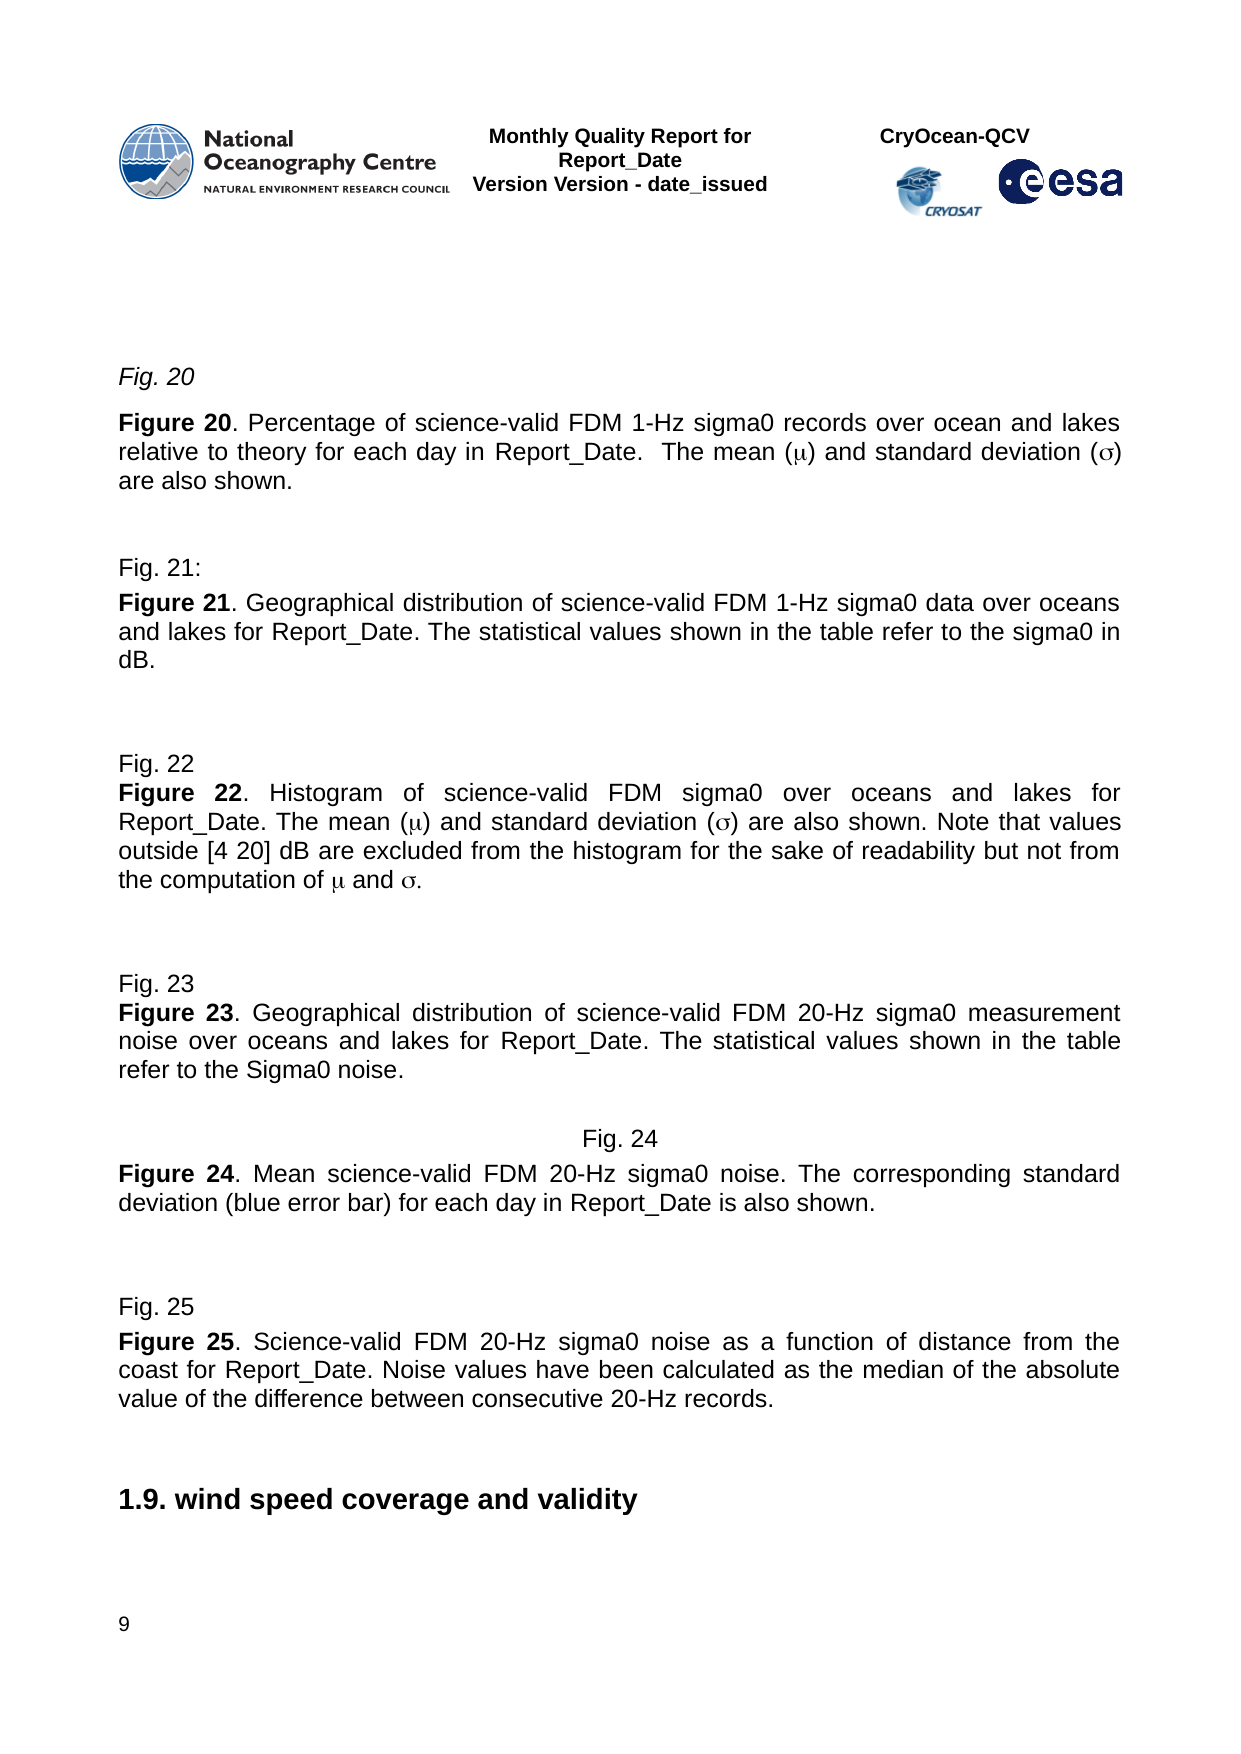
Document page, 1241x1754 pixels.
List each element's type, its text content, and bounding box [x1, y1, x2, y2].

text Fig. 24 [118, 1124, 1122, 1153]
text Figure 21. Geographical distribution of science-valid FDM 1-Hz sigma0 data over oceans and lakes for Report_Date. The statistical values shown in the table refer to the sigma0 in dB. [118, 588, 1122, 674]
text Figure 22. Histogram of science-valid FDM sigma0 over oceans and lakes for Report_Date. The mean (μ) and standard deviation (σ) are also shown. Note that values outside [4 20] dB are excluded from the histogram for the sake of readability but not from the computation of μ and σ. [118, 778, 1122, 893]
text Figure 23. Geographical distribution of science-valid FDM 20-Hz sigma0 measurement noise over oceans and lakes for Report_Date. The statistical values shown in the table refer to the Sigma0 noise. [118, 997, 1122, 1084]
text Fig. 22 [118, 749, 1122, 778]
text Fig. 21: [118, 553, 1122, 582]
text Figure 25. Science-valid FDM 20-Hz sigma0 noise as a function of distance from the coast for Report_Date. Noise values have been calculated as the median of the absolute value of the difference between consecutive 20-Hz records. [118, 1327, 1122, 1413]
text Fig. 25 [118, 1292, 1122, 1321]
picture [876, 159, 1123, 224]
text Fig. 23 [118, 969, 1122, 997]
text Fig. 20 [118, 362, 1122, 390]
text Figure 20. Percentage of science-valid FDM 1-Hz sigma0 records over ocean and lakes relative to theory for each day in Report_Date. The mean (μ) and standard deviation (σ) are also shown. [118, 408, 1122, 494]
text Figure 24. Mean science-valid FDM 20-Hz sigma0 noise. The corresponding standard deviation (blue error bar) for each day in Report_Date is also shown. [118, 1159, 1122, 1217]
text 1.9. wind speed coverage and validity [118, 1482, 1122, 1516]
